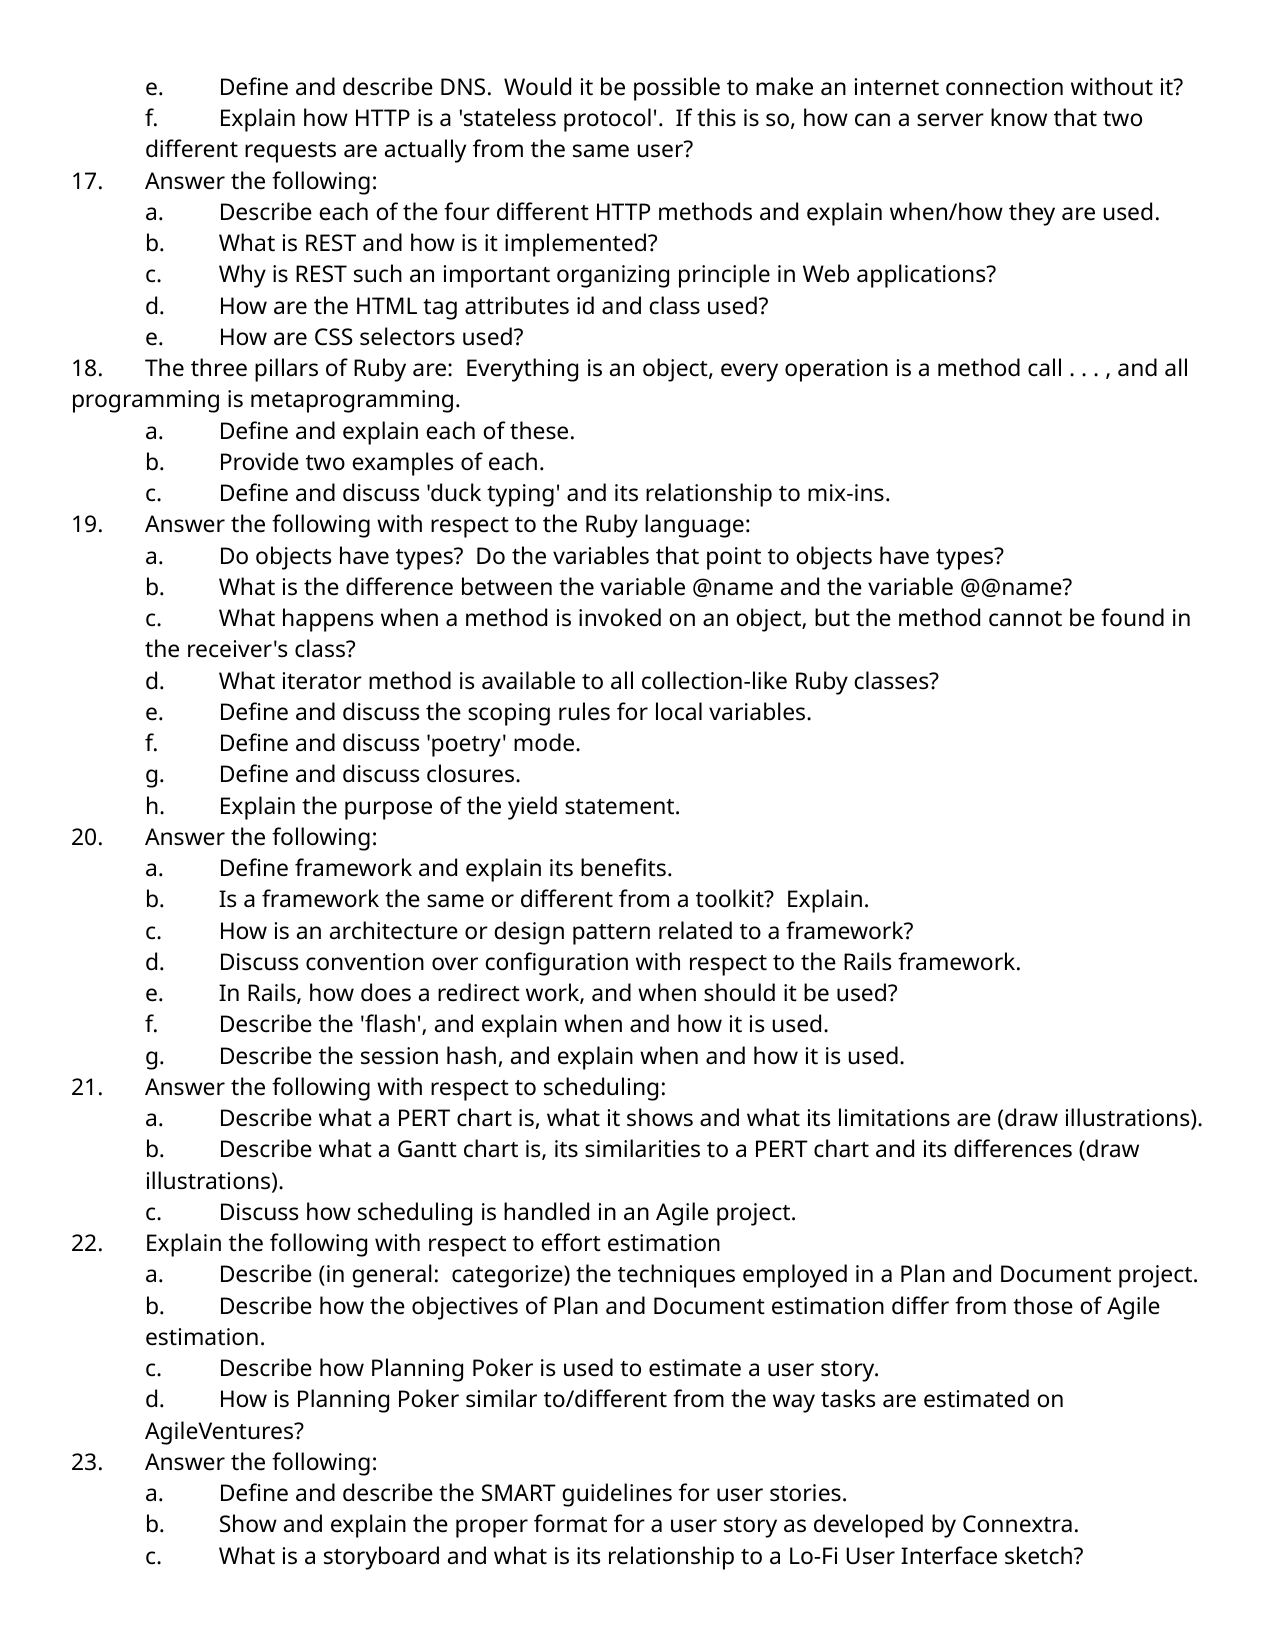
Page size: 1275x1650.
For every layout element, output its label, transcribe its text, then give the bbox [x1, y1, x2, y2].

text 18. The three pillars of Ruby are: Everything is an object, every operation is a method call . . . , and all programming is metaprogramming. [71, 352, 1204, 414]
text 19. Answer the following with respect to the Ruby language: [71, 508, 1204, 539]
text g. Describe the session hash, and explain when and how it is used. [145, 1039, 1204, 1071]
text 20. Answer the following: [71, 821, 1204, 852]
text a. Describe (in general: categorize) the techniques employed in a Plan and Document project. [145, 1258, 1204, 1289]
text d. How is Planning Poker similar to/different from the way tasks are estimated on AgileVentures? [145, 1383, 1204, 1446]
text a. Describe what a PERT chart is, what it shows and what its limitations are (draw illustrations). [145, 1102, 1204, 1133]
text b. Show and explain the proper format for a user story as developed by Connextra. [145, 1508, 1204, 1539]
text c. How is an architecture or design pattern related to a framework? [145, 914, 1204, 946]
text d. Discuss convention over configuration with respect to the Rails framework. [145, 946, 1204, 977]
text 21. Answer the following with respect to scheduling: [71, 1071, 1204, 1102]
text a. Define framework and explain its benefits. [145, 852, 1204, 883]
text f. Define and discuss 'poetry' mode. [145, 727, 1204, 758]
text a. Do objects have types? Do the variables that point to objects have types? [145, 539, 1204, 571]
text b. Provide two examples of each. [145, 446, 1204, 477]
text f. Describe the 'flash', and explain when and how it is used. [145, 1008, 1204, 1039]
text b. Is a framework the same or different from a toolkit? Explain. [145, 883, 1204, 914]
text c. What happens when a method is invoked on an object, but the method cannot be found in the receiver's class? [145, 602, 1204, 664]
text c. Describe how Planning Poker is used to estimate a user story. [145, 1352, 1204, 1383]
text f. Explain how HTTP is a 'stateless protocol'. If this is so, how can a server know that two different requests are actually from the same user? [145, 102, 1204, 164]
text g. Define and discuss closures. [145, 758, 1204, 789]
text 23. Answer the following: [71, 1446, 1204, 1477]
text c. Why is REST such an important organizing principle in Web applications? [145, 258, 1204, 289]
text e. Define and discuss the scoping rules for local variables. [145, 696, 1204, 727]
text b. Describe how the objectives of Plan and Document estimation differ from those of Agile estimation. [145, 1289, 1204, 1352]
text d. What iterator method is available to all collection-like Ruby classes? [145, 664, 1204, 696]
text 22. Explain the following with respect to effort estimation [71, 1227, 1204, 1258]
text c. What is a storyboard and what is its relationship to a Lo-Fi User Interface sketch? [145, 1539, 1204, 1571]
text c. Define and discuss 'duck typing' and its relationship to mix-ins. [145, 477, 1204, 508]
text e. Define and describe DNS. Would it be possible to make an internet connection without it? [145, 71, 1204, 102]
text d. How are the HTML tag attributes id and class used? [145, 289, 1204, 321]
text e. How are CSS selectors used? [145, 321, 1204, 352]
text e. In Rails, how does a redirect work, and when should it be used? [145, 977, 1204, 1008]
text c. Discuss how scheduling is handled in an Agile project. [145, 1196, 1204, 1227]
text h. Explain the purpose of the yield statement. [145, 789, 1204, 821]
text a. Define and describe the SMART guidelines for user stories. [145, 1477, 1204, 1508]
text 17. Answer the following: [71, 164, 1204, 196]
text a. Define and explain each of these. [145, 414, 1204, 446]
text b. Describe what a Gantt chart is, its similarities to a PERT chart and its differences (draw illustrations). [145, 1133, 1204, 1196]
text b. What is REST and how is it implemented? [145, 227, 1204, 258]
text a. Describe each of the four different HTTP methods and explain when/how they are used. [145, 196, 1204, 227]
text b. What is the difference between the variable @name and the variable @@name? [145, 571, 1204, 602]
